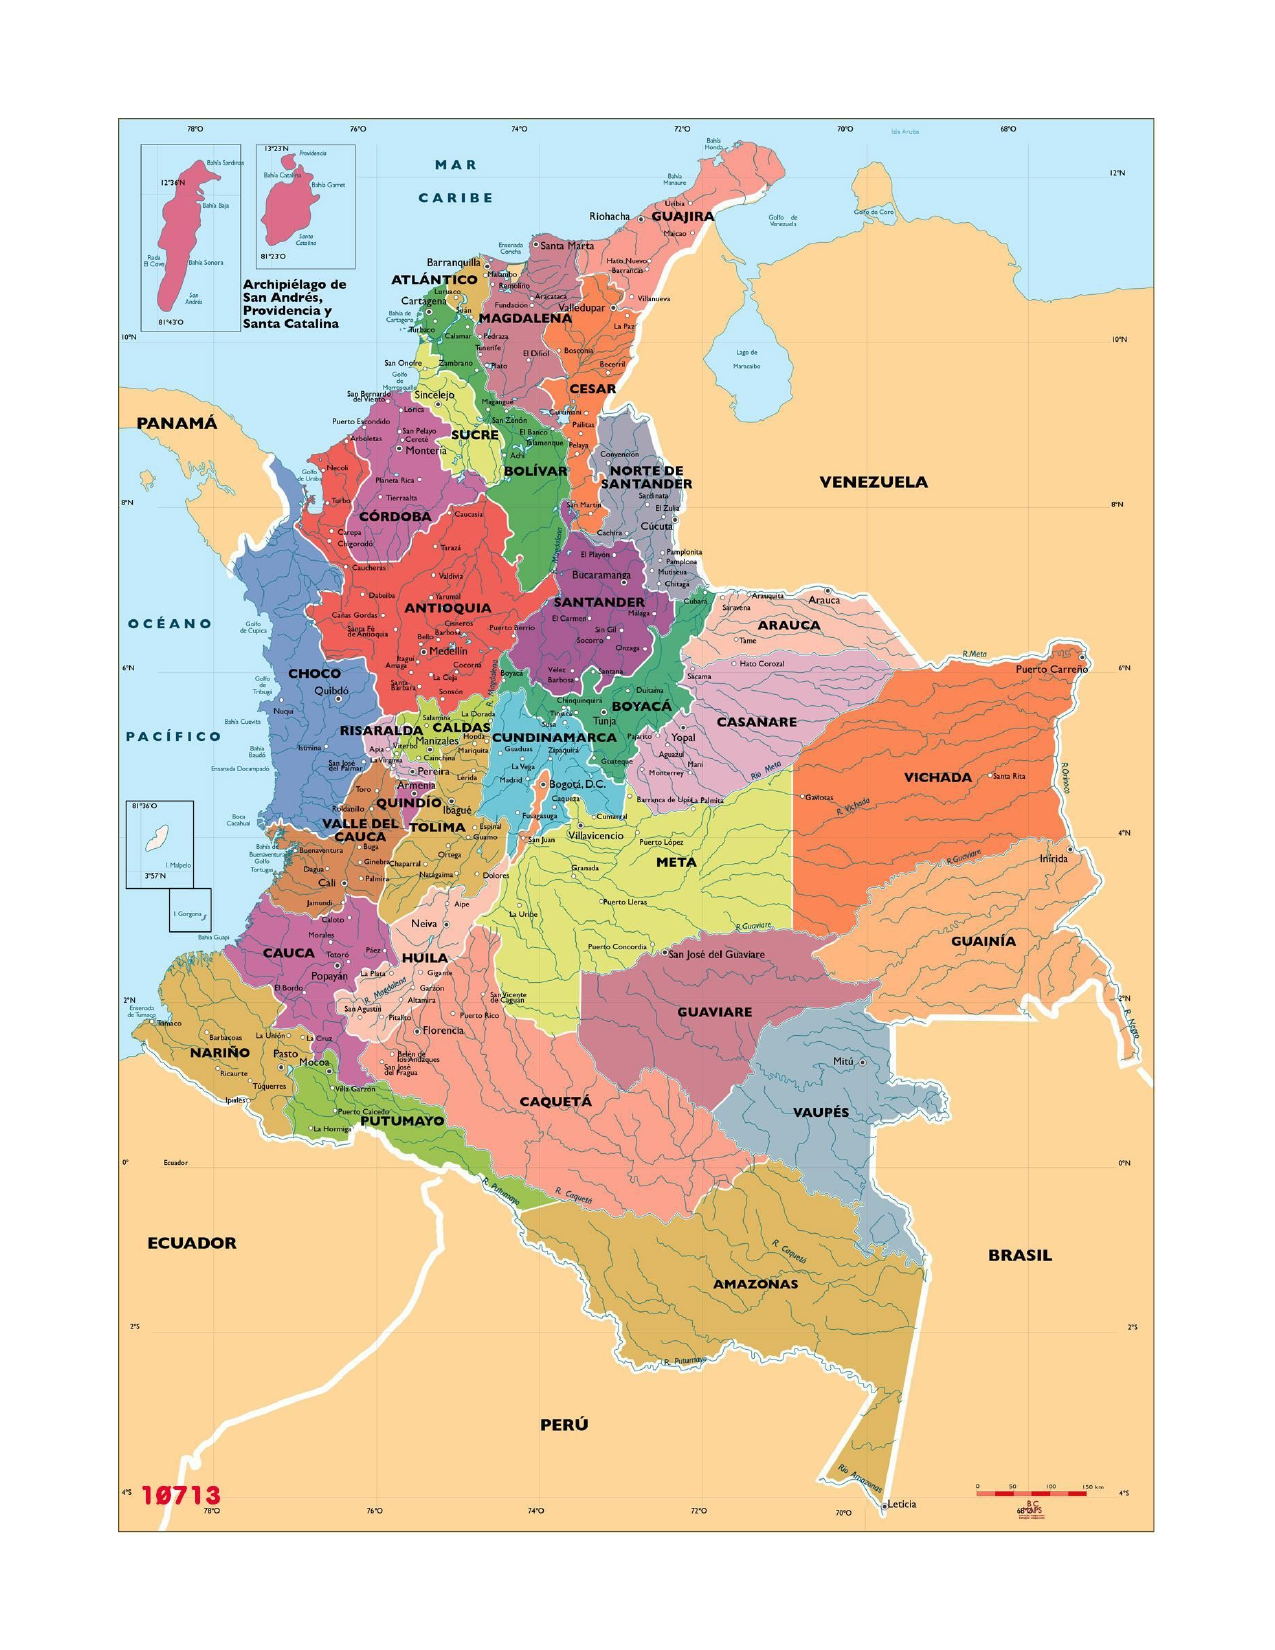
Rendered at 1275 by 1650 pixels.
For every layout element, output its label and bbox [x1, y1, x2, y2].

picture [118, 118, 1157, 1535]
